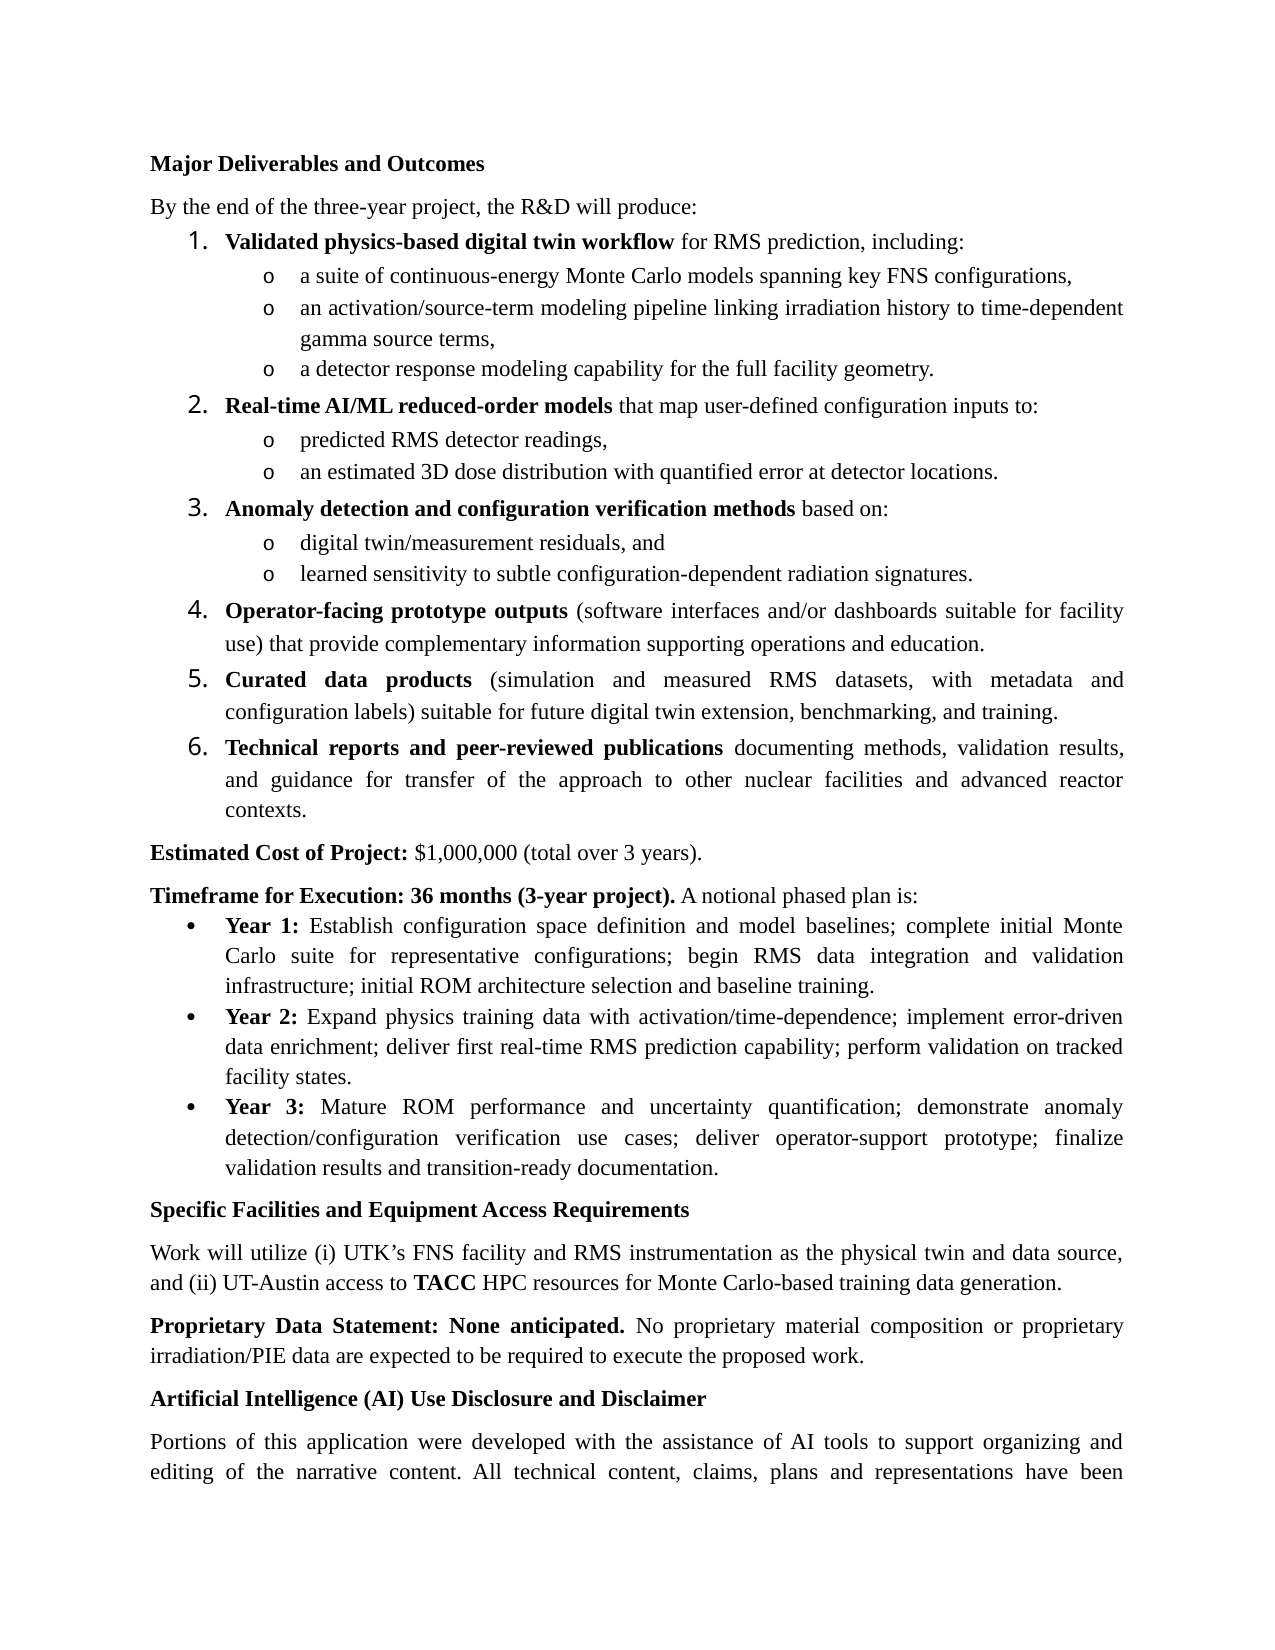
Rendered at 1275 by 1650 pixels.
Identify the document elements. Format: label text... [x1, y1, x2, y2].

list learned sensitivity to subtle configuration-dependent radiation signatures. [262, 560, 1125, 588]
list Year 2: Expand physics training data with activation/time-dependence; implement error-driven data enrichment; deliver first real-time RMS prediction capability; perform validation on tracked facility states. [187, 1003, 1125, 1089]
list Anomaly detection and configuration verification methods based on: [187, 489, 1125, 524]
list Operator-facing prototype outputs (software interfaces and/or dashboards suitable for facility use) that provide complementary information supporting operations and education. [187, 592, 1125, 656]
list Real-time AI/ML reduced-order models that map user-defined configuration inputs to: [187, 387, 1125, 421]
text Artificial Intelligence (AI) Use Disclosure and Disclaimer [150, 1385, 1125, 1411]
list a suite of continuous-energy Monte Carlo models spanning key FNS configurations, [262, 262, 1125, 290]
list an estimated 3D dose distribution with quantified error at detector locations. [262, 458, 1125, 486]
list predicted RMS detector readings, [262, 426, 1125, 454]
list Year 3: Mature ROM performance and uncertainty quantification; demonstrate anomaly detection/configuration verification use cases; deliver operator-support prototype; finalize validation results and transition-ready documentation. [187, 1093, 1125, 1180]
list a detector response modeling capability for the full facility geometry. [262, 355, 1125, 383]
list an activation/source-term modeling pipeline linking irradiation history to time-dependent gamma source terms, [262, 294, 1125, 352]
list Curated data products (simulation and measured RMS datasets, with metadata and configuration labels) suitable for future digital twin extension, benchmarking, and training. [187, 660, 1125, 724]
list Validated physics-based digital twin workflow for RMS prediction, including: [187, 223, 1125, 257]
text Portions of this application were developed with the assistance of AI tools to support organizing and editing of the narrative content. All technical content, claims, plans and representations have been [150, 1428, 1125, 1484]
text Proprietary Data Statement: None anticipated. No proprietary material composition or proprietary irradiation/PIE data are expected to be required to execute the proposed work. [150, 1312, 1125, 1369]
text Major Deliverables and Outcomes [150, 150, 1125, 176]
text By the end of the three-year project, the R&D will produce: [150, 193, 1125, 219]
list digital twin/measurement residuals, and [262, 529, 1125, 556]
text Specific Facilities and Equipment Access Requirements [150, 1196, 1125, 1223]
text Work will utilize (i) UTK’s FNS facility and RMS instrumentation as the physical twin and data source, and (ii) UT-Austin access to TACC HPC resources for Monte Carlo-based training data generation. [150, 1239, 1125, 1296]
list Technical reports and peer-reviewed publications documenting methods, validation results, and guidance for transfer of the approach to other nuclear facilities and advanced reactor contexts. [187, 728, 1125, 823]
text Timeframe for Execution: 36 months (3-year project). A notional phased plan is: [150, 882, 1125, 908]
list Year 1: Establish configuration space definition and model baselines; complete initial Monte Carlo suite for representative configurations; begin RMS data integration and validation infrastructure; initial ROM architecture selection and baseline training. [187, 912, 1125, 999]
text Estimated Cost of Project: $1,000,000 (total over 3 years). [150, 839, 1125, 866]
